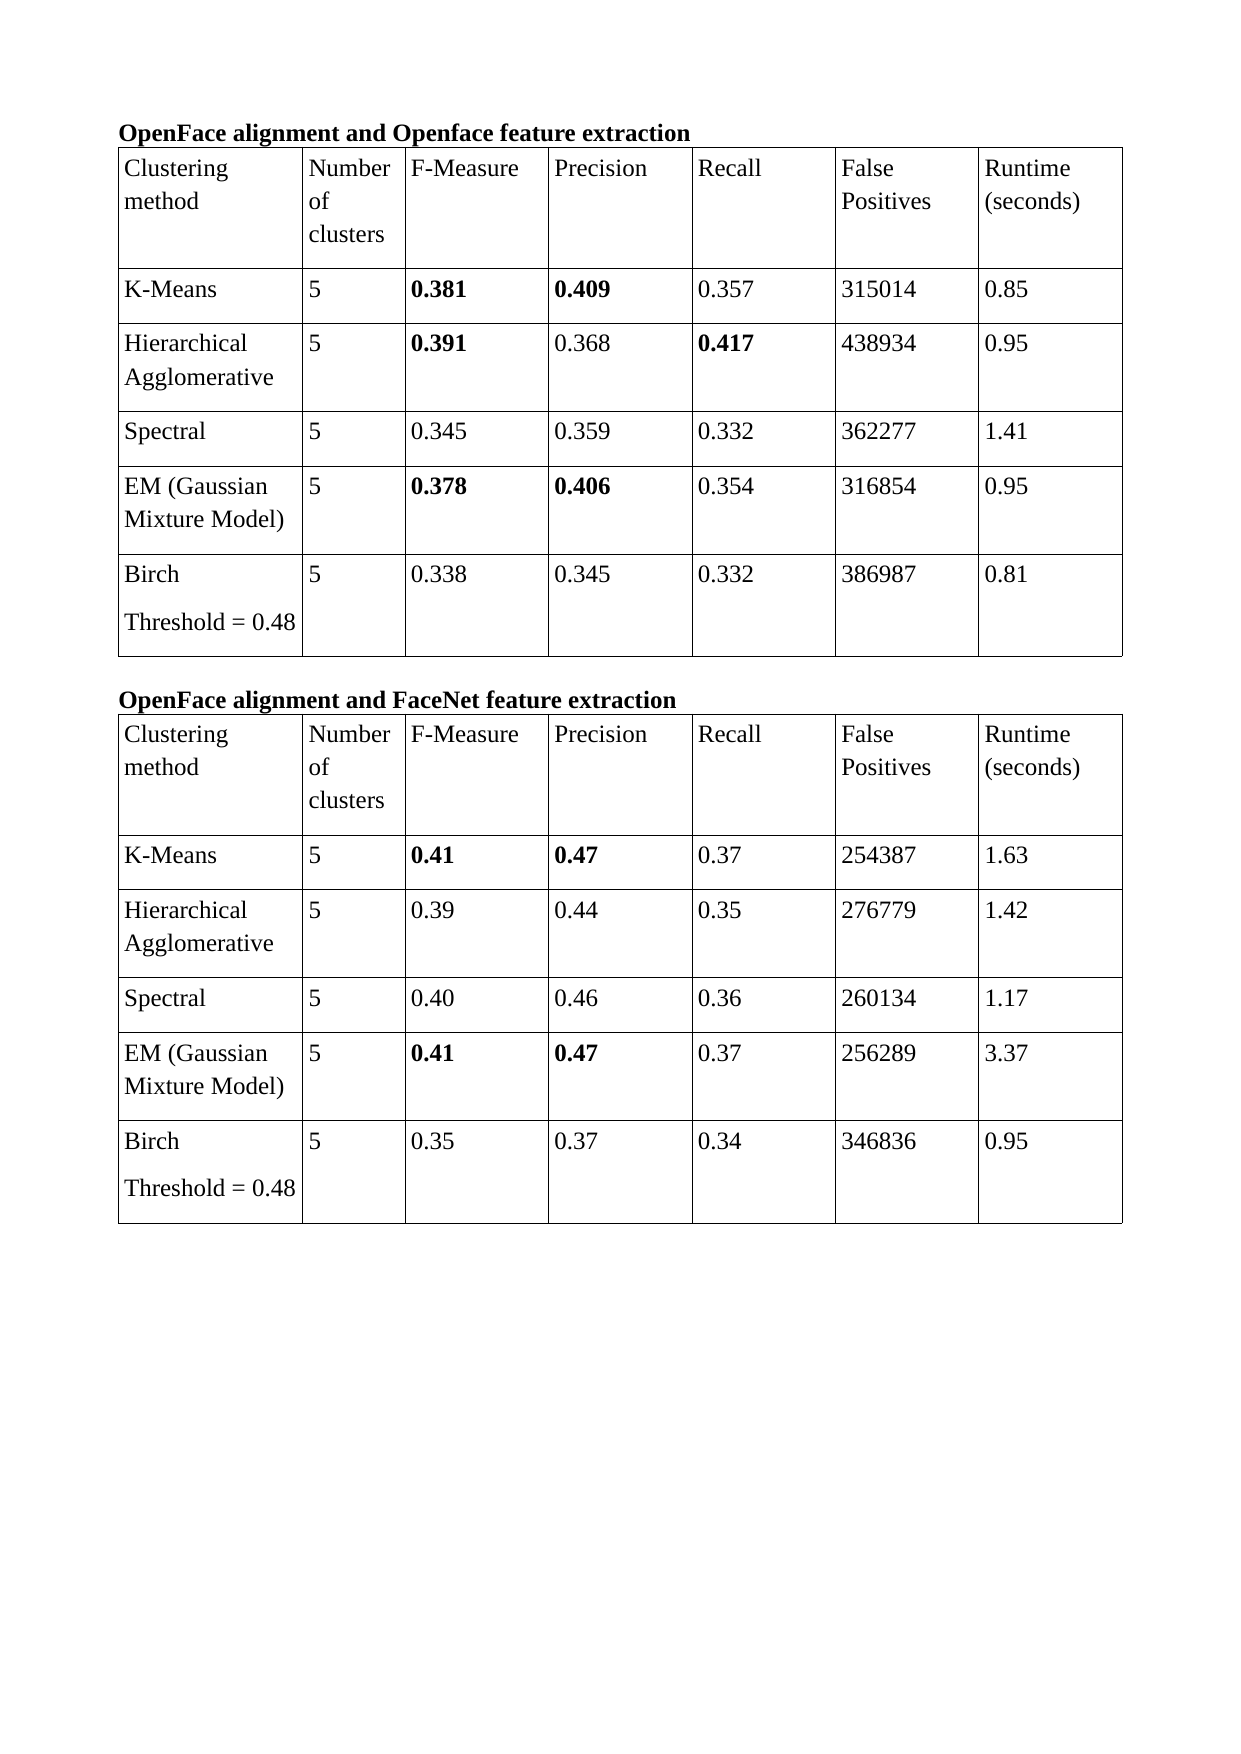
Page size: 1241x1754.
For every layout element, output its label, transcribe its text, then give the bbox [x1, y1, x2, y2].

table_cell 5 [303, 324, 405, 411]
table_header F-Measure [406, 148, 548, 268]
table_cell 5 [303, 269, 405, 323]
table_cell 0.95 [979, 467, 1122, 553]
table_cell 0.368 [549, 324, 692, 411]
table_cell 0.41 [406, 836, 548, 889]
table_header Runtime (seconds) [979, 715, 1122, 834]
table_header Clustering method [119, 715, 302, 834]
table_cell 256289 [836, 1033, 978, 1120]
table_cell 0.354 [693, 467, 835, 553]
table_header Number of clusters [303, 715, 405, 834]
table_cell 386987 [836, 555, 978, 656]
table_header Runtime (seconds) [979, 148, 1122, 268]
table_cell Spectral [119, 412, 302, 466]
table_cell 5 [303, 890, 405, 977]
table_cell 362277 [836, 412, 978, 466]
table_cell 0.37 [693, 836, 835, 889]
table_cell 0.81 [979, 555, 1122, 656]
table_cell 316854 [836, 467, 978, 553]
table_cell 0.417 [693, 324, 835, 411]
table_cell 0.85 [979, 269, 1122, 323]
table_cell 1.42 [979, 890, 1122, 977]
table_cell 0.332 [693, 555, 835, 656]
table_cell 0.46 [549, 978, 692, 1032]
table_header Precision [549, 148, 692, 268]
table_header F-Measure [406, 715, 548, 834]
table_cell 0.409 [549, 269, 692, 323]
table_cell 315014 [836, 269, 978, 323]
table_cell 0.39 [406, 890, 548, 977]
table_cell 0.44 [549, 890, 692, 977]
table_cell 0.37 [693, 1033, 835, 1120]
table_cell Birch Threshold = 0.48 [119, 555, 302, 656]
table_header Recall [693, 715, 835, 834]
table_cell 1.17 [979, 978, 1122, 1032]
table_cell 5 [303, 412, 405, 466]
table_cell 0.332 [693, 412, 835, 466]
table_cell 5 [303, 467, 405, 553]
table_cell Hierarchical Agglomerative [119, 324, 302, 411]
table_header Clustering method [119, 148, 302, 268]
table_header False Positives [836, 148, 978, 268]
table_cell 0.406 [549, 467, 692, 553]
table_cell 0.345 [406, 412, 548, 466]
table_cell 3.37 [979, 1033, 1122, 1120]
table_cell 5 [303, 1033, 405, 1120]
table_cell 0.35 [406, 1121, 548, 1223]
table_header False Positives [836, 715, 978, 834]
table_cell EM (Gaussian Mixture Model) [119, 467, 302, 553]
table_cell 0.391 [406, 324, 548, 411]
table_cell 0.338 [406, 555, 548, 656]
table_cell K-Means [119, 836, 302, 889]
table_cell 346836 [836, 1121, 978, 1223]
table_cell Hierarchical Agglomerative [119, 890, 302, 977]
table_cell 0.36 [693, 978, 835, 1032]
table_cell 0.47 [549, 1033, 692, 1120]
table_cell Spectral [119, 978, 302, 1032]
table_cell 0.40 [406, 978, 548, 1032]
table_cell 0.34 [693, 1121, 835, 1223]
table_cell 438934 [836, 324, 978, 411]
table_cell 276779 [836, 890, 978, 977]
table_cell 5 [303, 555, 405, 656]
text OpenFace alignment and Openface feature extraction [118, 118, 1122, 147]
table_cell 1.41 [979, 412, 1122, 466]
table_cell 254387 [836, 836, 978, 889]
table_cell 0.357 [693, 269, 835, 323]
table_cell 0.47 [549, 836, 692, 889]
table_cell Birch Threshold = 0.48 [119, 1121, 302, 1223]
table_header Recall [693, 148, 835, 268]
table_cell 260134 [836, 978, 978, 1032]
text OpenFace alignment and FaceNet feature extraction [118, 685, 1122, 713]
table_cell 1.63 [979, 836, 1122, 889]
table_cell 5 [303, 836, 405, 889]
table_cell 0.359 [549, 412, 692, 466]
table_cell 5 [303, 978, 405, 1032]
table_cell 5 [303, 1121, 405, 1223]
table_cell 0.35 [693, 890, 835, 977]
table_cell 0.345 [549, 555, 692, 656]
table_header Precision [549, 715, 692, 834]
table_cell 0.95 [979, 324, 1122, 411]
table_header Number of clusters [303, 148, 405, 268]
table_cell 0.41 [406, 1033, 548, 1120]
table_cell EM (Gaussian Mixture Model) [119, 1033, 302, 1120]
table_cell 0.378 [406, 467, 548, 553]
table_cell 0.95 [979, 1121, 1122, 1223]
table_cell 0.381 [406, 269, 548, 323]
table_cell K-Means [119, 269, 302, 323]
table_cell 0.37 [549, 1121, 692, 1223]
